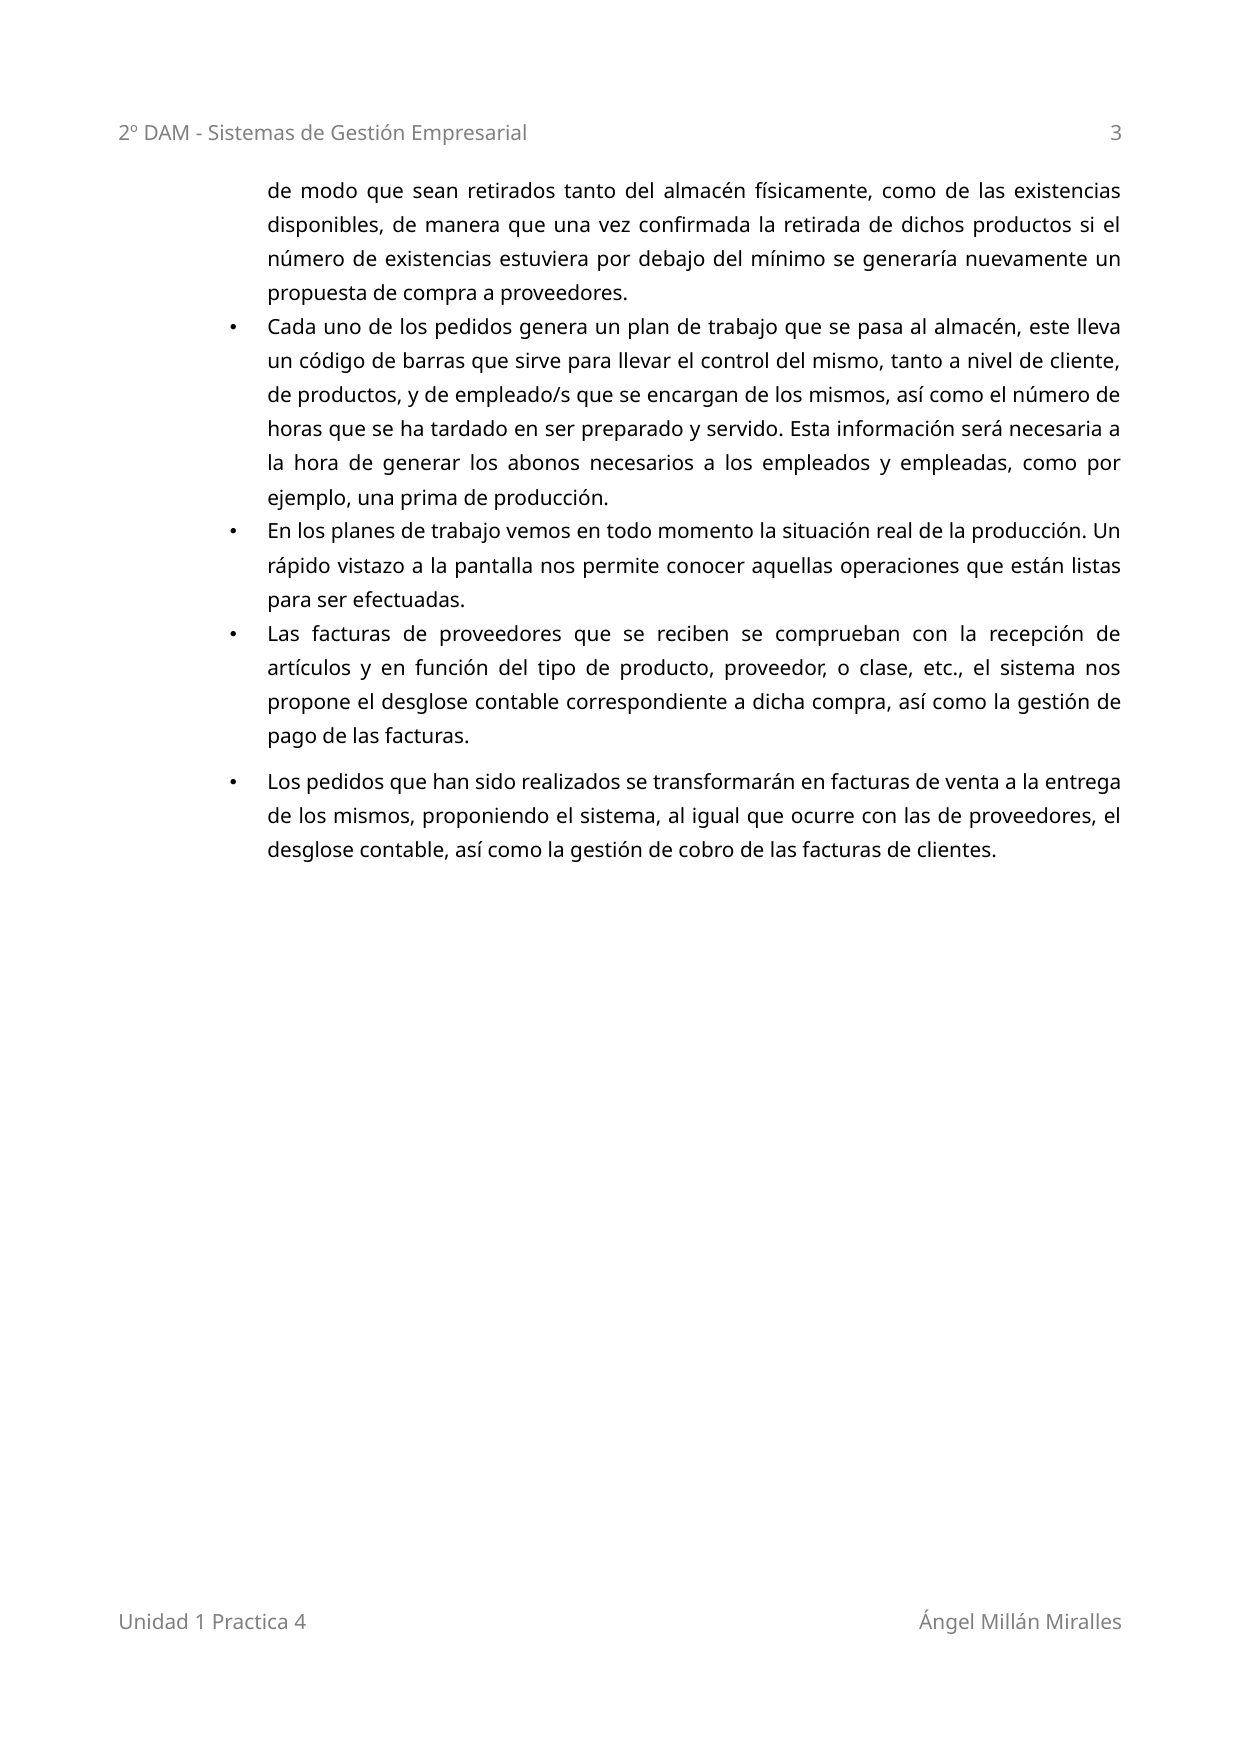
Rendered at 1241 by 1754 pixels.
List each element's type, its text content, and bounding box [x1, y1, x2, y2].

list de modo que sean retirados tanto del almacén físicamente, como de las existencias disponibles, de manera que una vez confirmada la retirada de dichos productos si el número de existencias estuviera por debajo del mínimo se generaría nuevamente un propuesta de compra a proveedores. [229, 176, 1122, 307]
list Los pedidos que han sido realizados se transformarán en facturas de venta a la entrega de los mismos, proponiendo el sistema, al igual que ocurre con las de proveedores, el desglose contable, así como la gestión de cobro de las facturas de clientes. [229, 767, 1122, 863]
list Cada uno de los pedidos genera un plan de trabajo que se pasa al almacén, este lleva un código de barras que sirve para llevar el control del mismo, tanto a nivel de cliente, de productos, y de empleado/s que se encargan de los mismos, así como el número de horas que se ha tardado en ser preparado y servido. Esta información será necesaria a la hora de generar los abonos necesarios a los empleados y empleadas, como por ejemplo, una prima de producción. [229, 312, 1122, 511]
list En los planes de trabajo vemos en todo momento la situación real de la producción. Un rápido vistazo a la pantalla nos permite conocer aquellas operaciones que están listas para ser efectuadas. [229, 517, 1122, 613]
list Las facturas de proveedores que se reciben se comprueban con la recepción de artículos y en función del tipo de producto, proveedor, o clase, etc., el sistema nos propone el desglose contable correspondiente a dicha compra, así como la gestión de pago de las facturas. [229, 619, 1122, 749]
